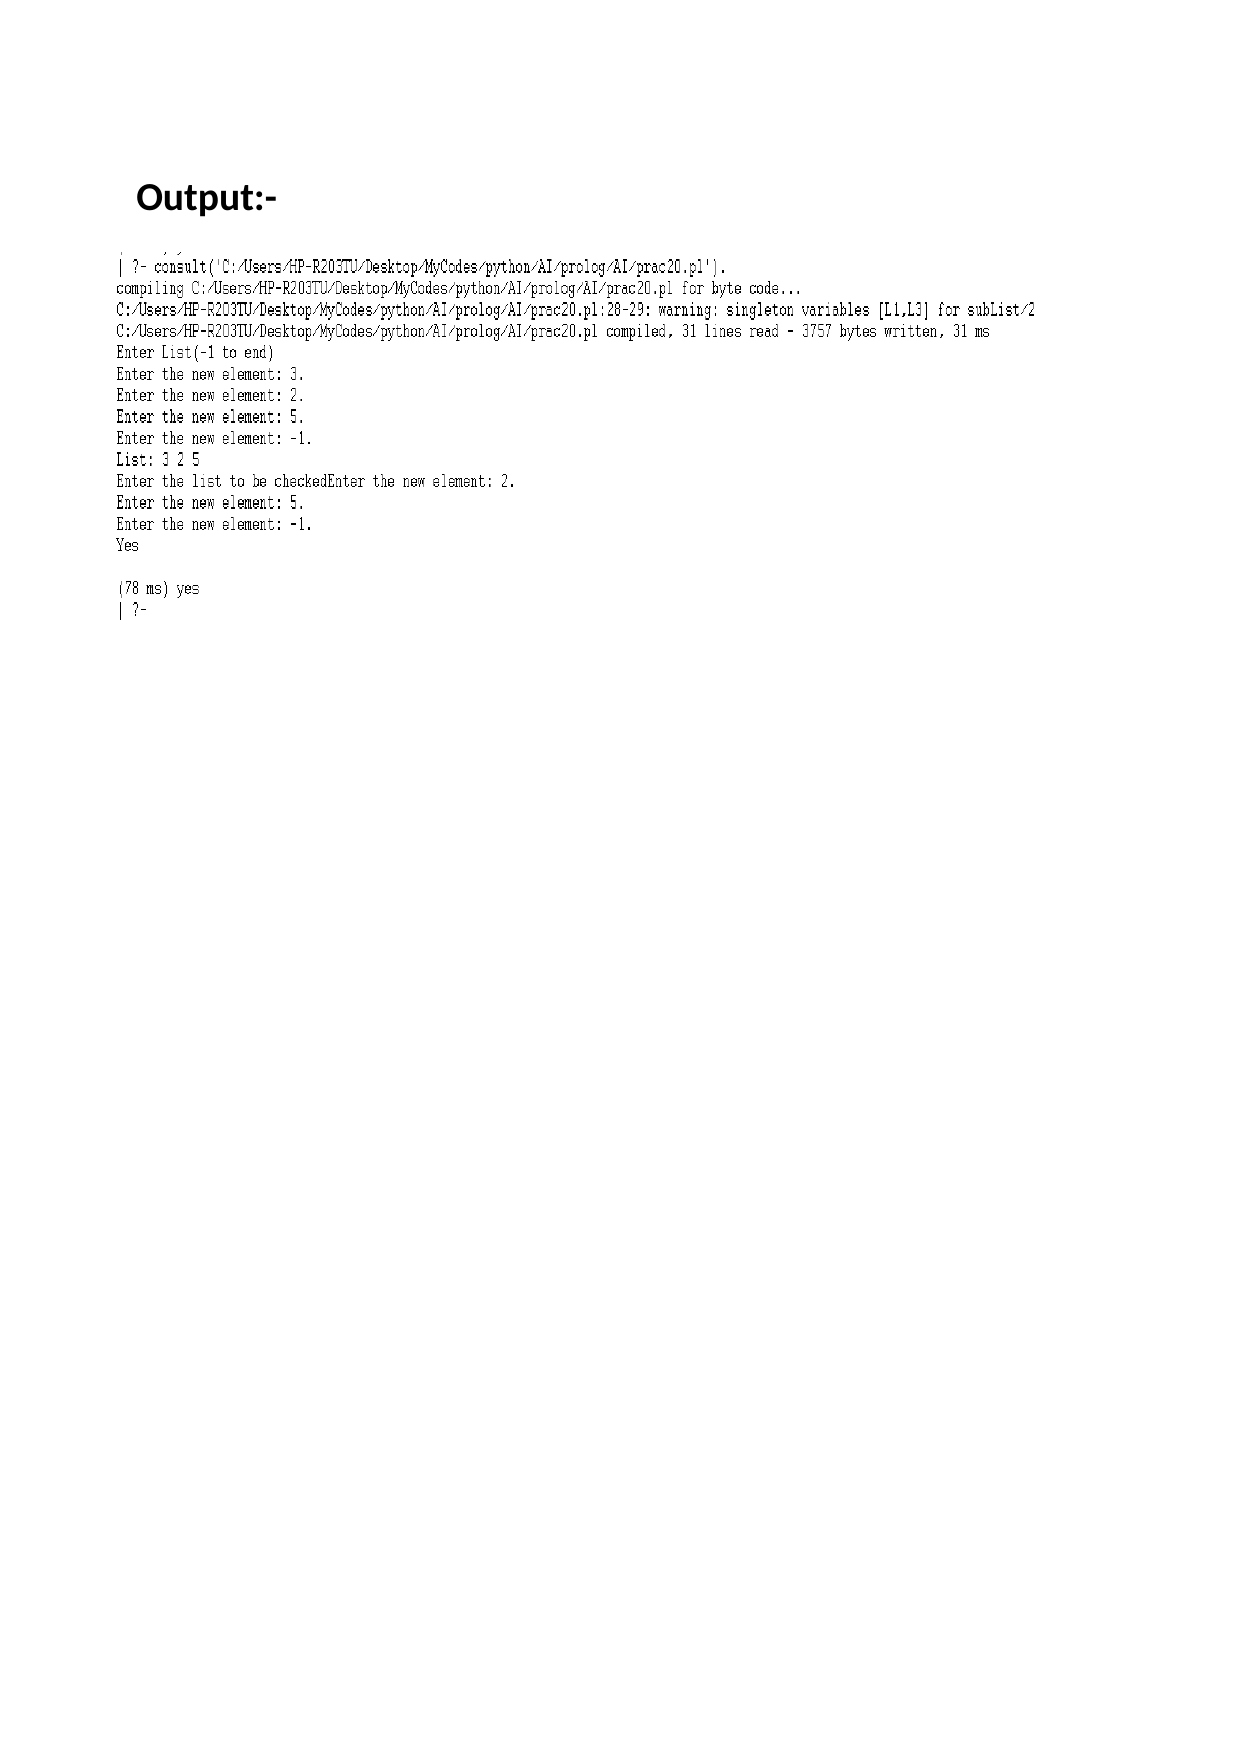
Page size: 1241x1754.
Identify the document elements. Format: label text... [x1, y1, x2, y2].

text Output:- [136, 172, 1088, 220]
picture [116, 252, 1060, 641]
